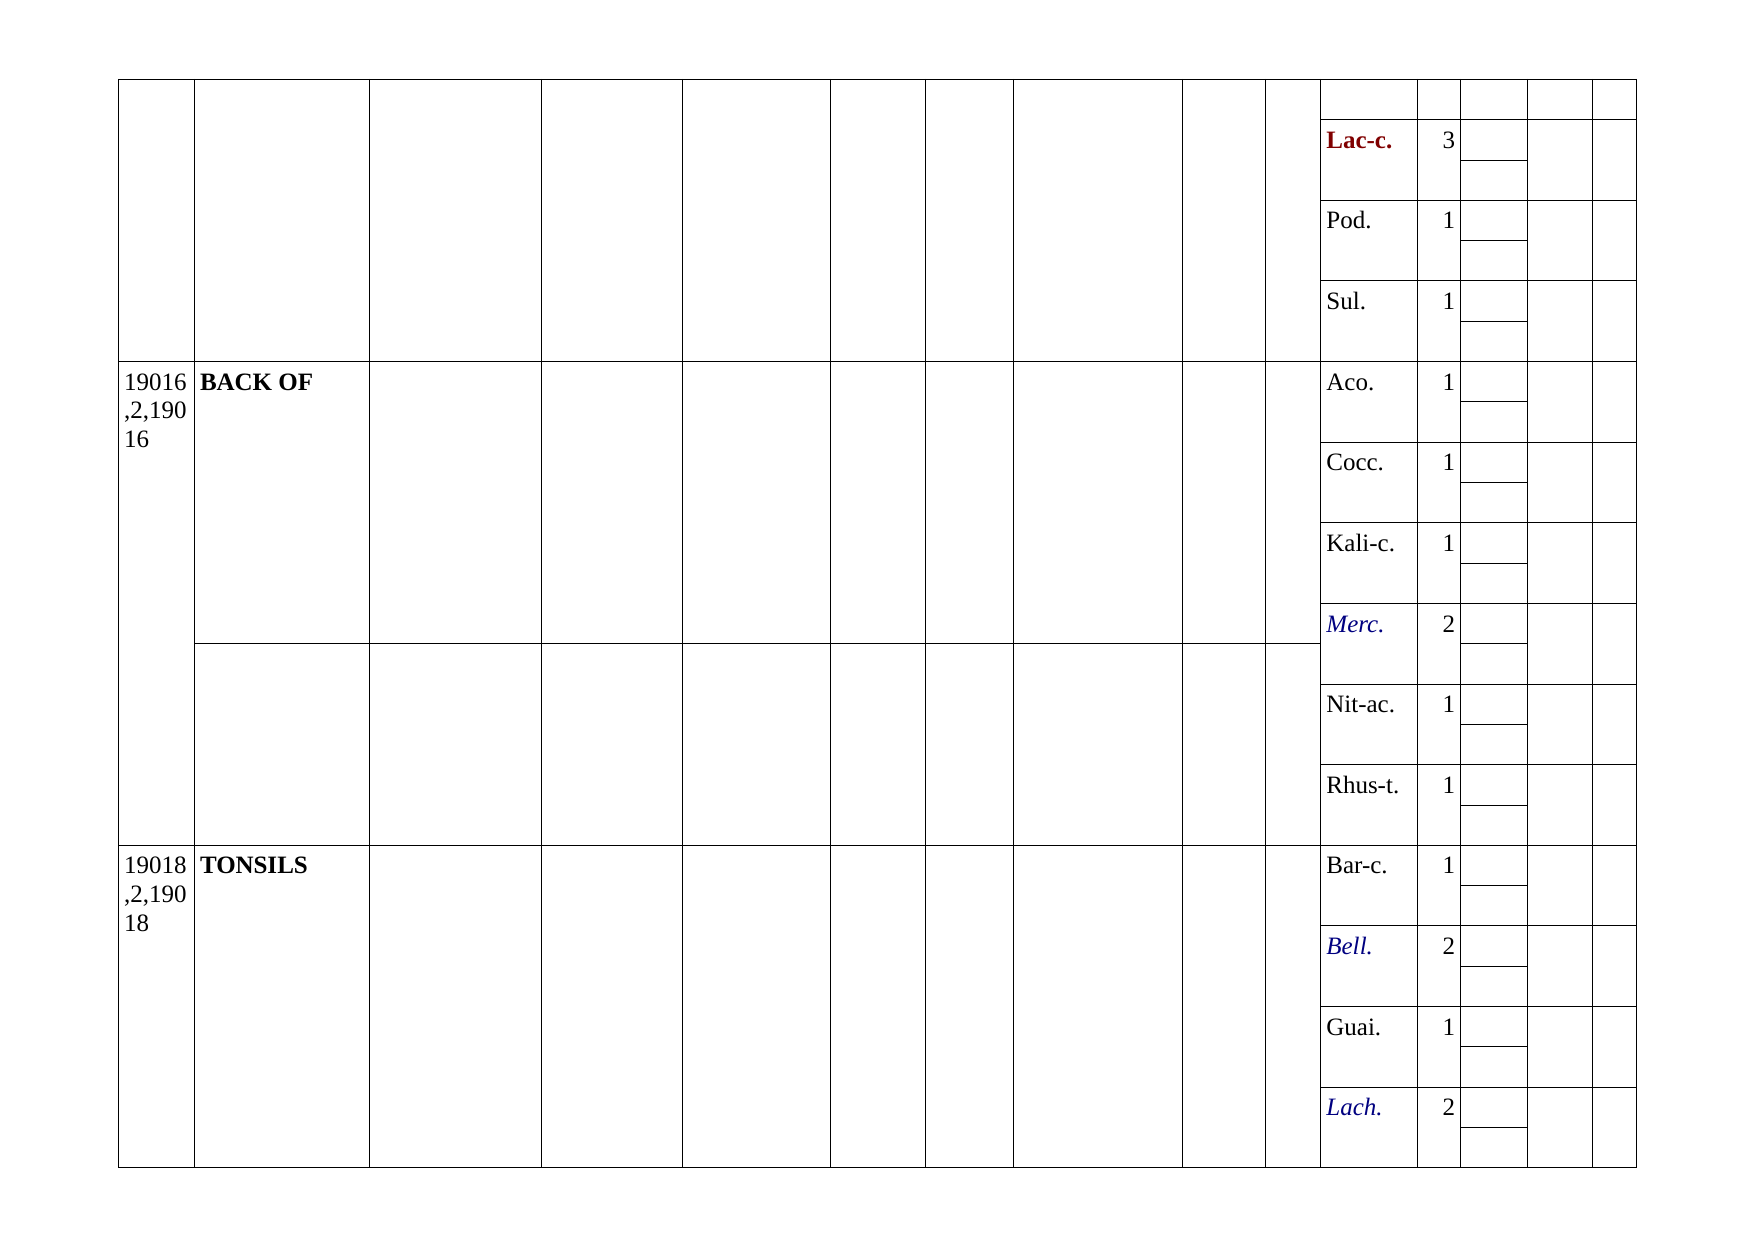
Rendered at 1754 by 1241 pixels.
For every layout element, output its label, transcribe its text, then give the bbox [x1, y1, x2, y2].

table_cell Rhus-t. [1321, 765, 1417, 845]
table_cell back of [195, 362, 369, 643]
table_cell [1461, 322, 1527, 361]
table_cell [831, 846, 925, 1167]
table_cell [1461, 161, 1527, 200]
table_cell [1593, 1007, 1636, 1087]
table_cell [1461, 765, 1527, 804]
table_cell Kali-c. [1321, 523, 1417, 603]
table_cell [370, 644, 541, 845]
table_cell [1461, 725, 1527, 764]
table_cell [1183, 80, 1265, 361]
table_cell [1528, 1088, 1592, 1167]
table_cell [1528, 201, 1592, 280]
table_cell [195, 644, 369, 845]
table_cell [1461, 80, 1527, 119]
table_cell [1014, 80, 1182, 361]
table_cell 3 [1418, 120, 1460, 200]
table_cell [1593, 362, 1636, 442]
table_cell [195, 80, 369, 361]
table_cell [1593, 281, 1636, 361]
table_cell [1461, 644, 1527, 683]
table_cell [926, 80, 1013, 361]
table_cell [1461, 402, 1527, 442]
table_cell Merc. [1321, 604, 1417, 683]
table_cell Aco. [1321, 362, 1417, 442]
table_cell [1461, 120, 1527, 159]
table_cell [1461, 523, 1527, 563]
table_cell [1528, 362, 1592, 442]
table_cell [1593, 846, 1636, 925]
table_cell [1461, 926, 1527, 966]
table_cell [1593, 1088, 1636, 1167]
table_cell Sul. [1321, 281, 1417, 361]
table_cell [1528, 685, 1592, 764]
table_cell 2 [1418, 926, 1460, 1006]
table_cell [1461, 443, 1527, 482]
table_cell [370, 80, 541, 361]
table_cell [1461, 1128, 1527, 1167]
table_cell [1461, 483, 1527, 522]
table_cell 1 [1418, 685, 1460, 764]
table_cell [926, 362, 1013, 643]
table_cell [542, 846, 682, 1167]
table_cell [1461, 886, 1527, 925]
table_cell [1593, 604, 1636, 683]
table_cell [1461, 1088, 1527, 1127]
table_cell 1 [1418, 362, 1460, 442]
table_cell [1593, 685, 1636, 764]
table_cell [1461, 967, 1527, 1006]
table_cell [1418, 80, 1460, 119]
table_cell [542, 644, 682, 845]
table_cell Lach. [1321, 1088, 1417, 1167]
table_cell [1266, 846, 1320, 1167]
table_cell [370, 846, 541, 1167]
table_cell [926, 644, 1013, 845]
table_cell [1461, 281, 1527, 321]
table_cell [542, 362, 682, 643]
table_cell 2 [1418, 1088, 1460, 1167]
table_cell [1593, 523, 1636, 603]
table_cell [1461, 362, 1527, 401]
table_cell [683, 846, 830, 1167]
table_cell 1 [1418, 281, 1460, 361]
table_cell [1266, 362, 1320, 643]
table_cell [1321, 80, 1417, 119]
table_cell [1461, 201, 1527, 240]
table_cell [1014, 362, 1182, 643]
table_cell [1593, 120, 1636, 200]
table_cell [1183, 644, 1265, 845]
table_cell 19018,2,19018 [119, 846, 194, 1167]
table_cell Bar-c. [1321, 846, 1417, 925]
table_cell Cocc. [1321, 443, 1417, 522]
table_cell [926, 846, 1013, 1167]
table_cell [1528, 604, 1592, 683]
table_cell 1 [1418, 765, 1460, 845]
table_cell [1593, 765, 1636, 845]
table_cell [1461, 685, 1527, 724]
table_cell 1 [1418, 846, 1460, 925]
table_cell [1014, 644, 1182, 845]
table_cell [1528, 443, 1592, 522]
table_cell [1183, 846, 1265, 1167]
table_cell [1593, 443, 1636, 522]
table_cell 2 [1418, 604, 1460, 683]
table_cell [1528, 765, 1592, 845]
table_cell Lac-c. [1321, 120, 1417, 200]
table_cell [831, 644, 925, 845]
table_cell Bell. [1321, 926, 1417, 1006]
table_cell [1528, 1007, 1592, 1087]
table_cell [1593, 201, 1636, 280]
table_cell [831, 80, 925, 361]
table_cell 1 [1418, 1007, 1460, 1087]
table_cell [1183, 362, 1265, 643]
table_cell [1461, 241, 1527, 280]
table_cell [1461, 604, 1527, 643]
table_cell [119, 80, 194, 361]
table_cell 1 [1418, 201, 1460, 280]
table_cell [1266, 80, 1320, 361]
table_cell [1528, 120, 1592, 200]
table_cell [1014, 846, 1182, 1167]
table_cell [1528, 926, 1592, 1006]
table_cell [1528, 281, 1592, 361]
table_cell Pod. [1321, 201, 1417, 280]
table_cell 19016,2,19016 [119, 362, 194, 845]
table_cell [831, 362, 925, 643]
table_cell [1528, 80, 1592, 119]
table_cell 1 [1418, 523, 1460, 603]
table_cell Nit-ac. [1321, 685, 1417, 764]
table_cell [683, 362, 830, 643]
table_cell [370, 362, 541, 643]
table_cell [1593, 926, 1636, 1006]
table_cell [1461, 846, 1527, 885]
table_cell Guai. [1321, 1007, 1417, 1087]
table_cell [1266, 644, 1320, 845]
table_cell [1461, 806, 1527, 845]
table_cell [683, 80, 830, 361]
table_cell [1461, 1047, 1527, 1087]
table_cell [1461, 564, 1527, 603]
table_cell [1461, 1007, 1527, 1046]
table_cell 1 [1418, 443, 1460, 522]
table_cell [683, 644, 830, 845]
table_cell [1593, 80, 1636, 119]
table_cell tonsils [195, 846, 369, 1167]
table_cell [1528, 846, 1592, 925]
table_cell [542, 80, 682, 361]
table_cell [1528, 523, 1592, 603]
